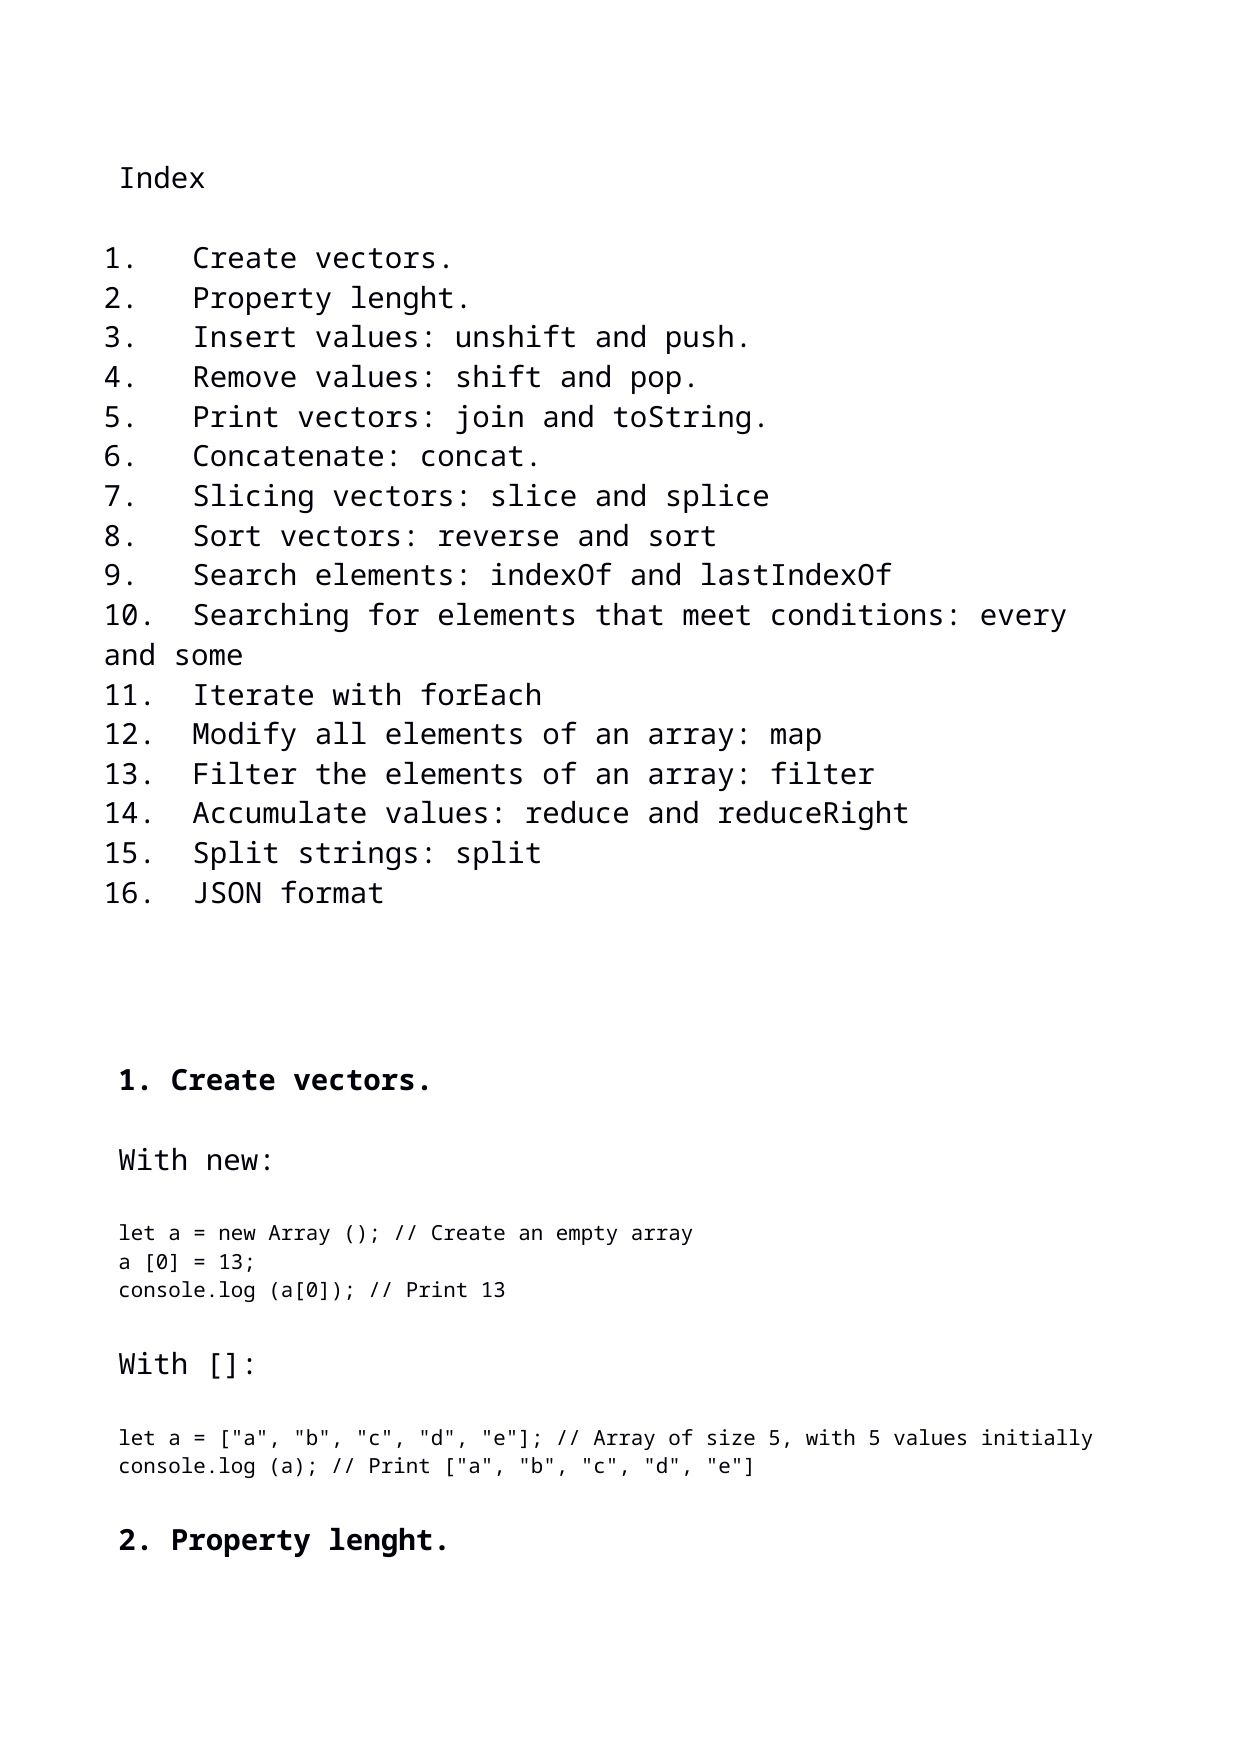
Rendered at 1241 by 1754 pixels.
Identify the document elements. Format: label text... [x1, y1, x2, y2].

text 1. Create vectors. [118, 1060, 1122, 1099]
list Insert values: unshift and push. [103, 317, 1122, 356]
list Modify all elements of an array: map [103, 713, 1122, 753]
list Property lenght. [103, 277, 1122, 317]
list Concatenate: concat. [103, 436, 1122, 475]
list Iterate with forEach [103, 674, 1122, 713]
text With []: [118, 1343, 1122, 1383]
text a [0] = 13; [118, 1247, 1122, 1275]
text 2. Property lenght. [118, 1519, 1122, 1559]
list Filter the elements of an array: filter [103, 753, 1122, 793]
text With new: [118, 1139, 1122, 1179]
list Slicing vectors: slice and splice [103, 475, 1122, 515]
list Accumulate values: reduce and reduceRight [103, 793, 1122, 832]
text console.log (a[0]); // Print 13 [118, 1275, 1122, 1304]
list Sort vectors: reverse and sort [103, 515, 1122, 555]
list Print vectors: join and toString. [103, 396, 1122, 436]
list Remove values: shift and pop. [103, 356, 1122, 396]
list Searching for elements that meet conditions: every and some [103, 594, 1122, 674]
text let a = ["a", "b", "c", "d", "e"]; // Array of size 5, with 5 values ​​initially [118, 1423, 1122, 1451]
text let a = new Array (); // Create an empty array [118, 1218, 1122, 1247]
text Index [118, 158, 1122, 197]
list JSON format [103, 872, 1122, 912]
list Create vectors. [103, 237, 1122, 277]
list Split strings: split [103, 832, 1122, 872]
text console.log (a); // Print ["a", "b", "c", "d", "e"] [118, 1451, 1122, 1480]
list Search elements: indexOf and lastIndexOf [103, 555, 1122, 594]
